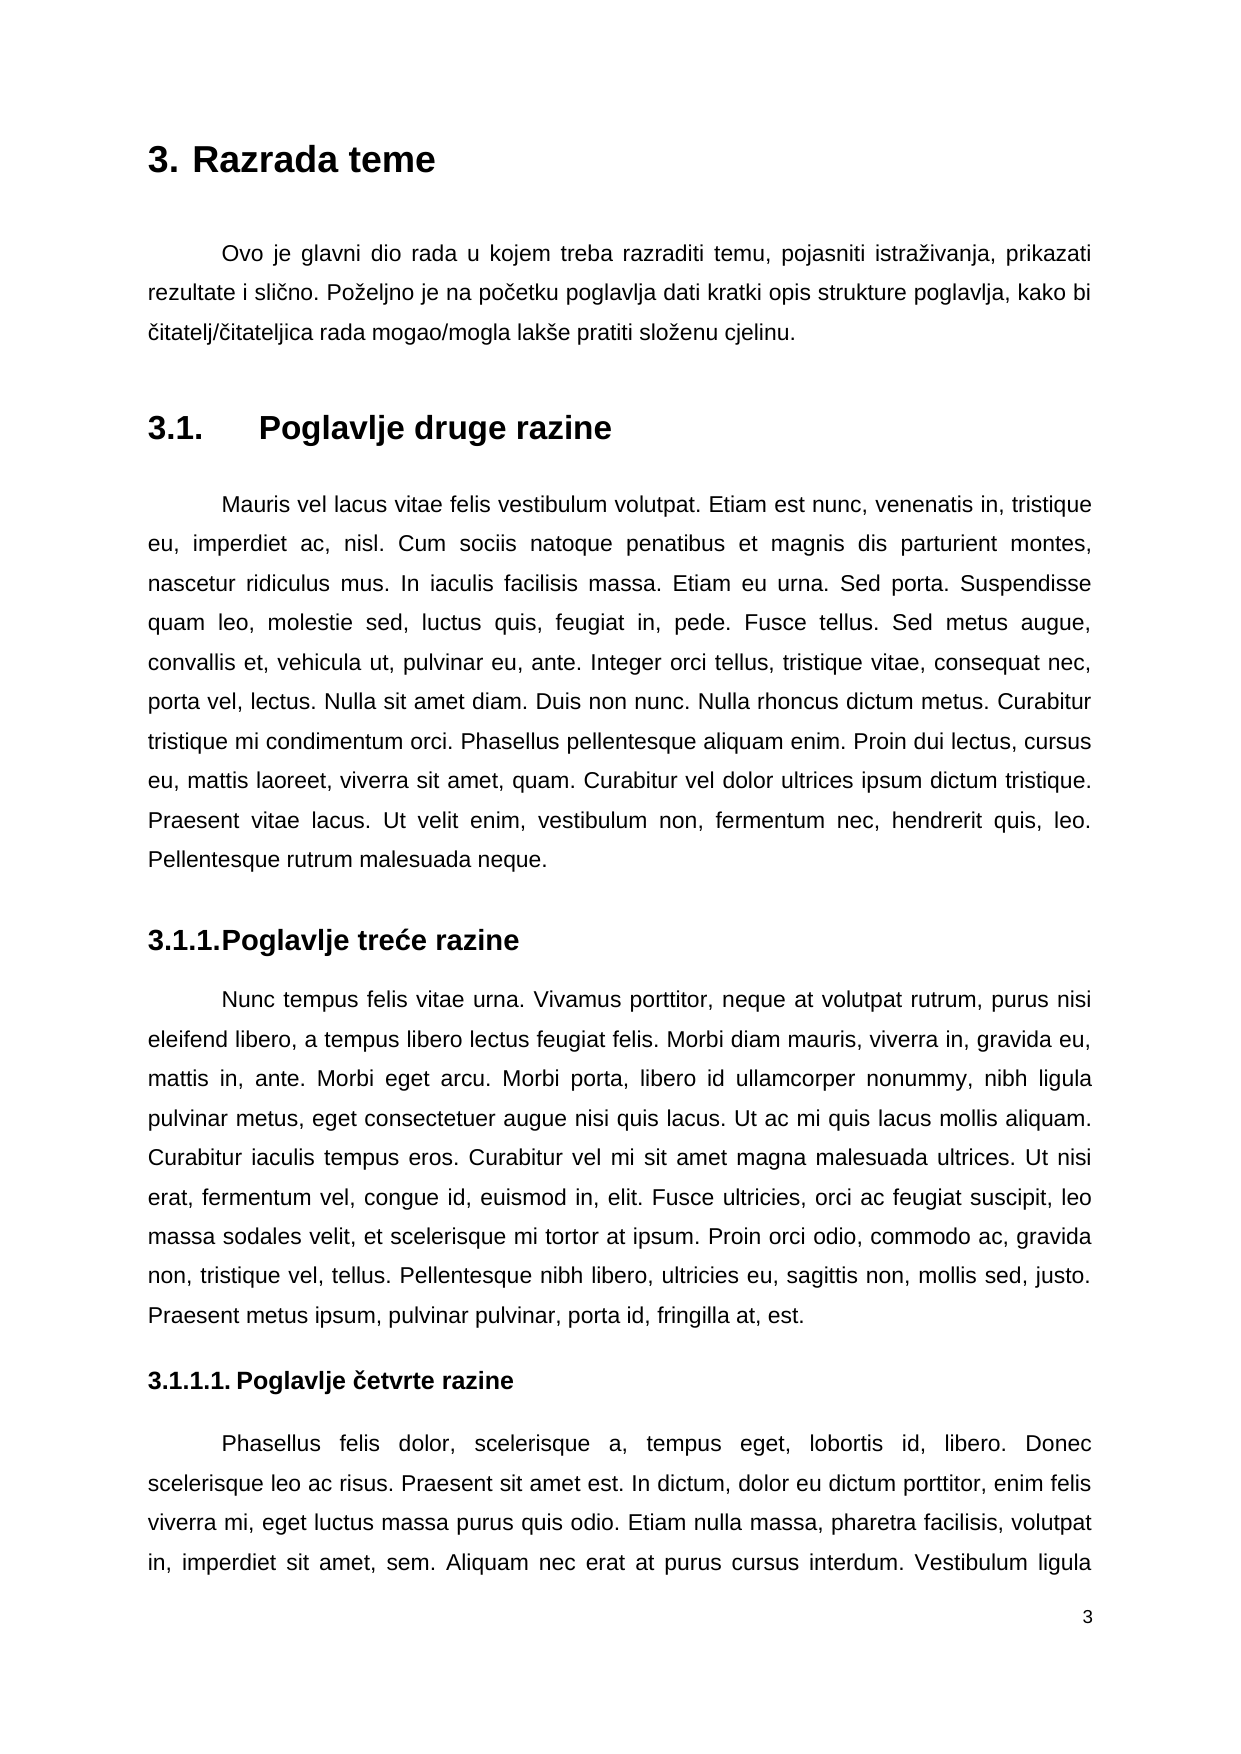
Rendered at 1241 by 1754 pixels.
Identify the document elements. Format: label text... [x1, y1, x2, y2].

list Poglavlje četvrte razine [148, 1366, 1093, 1395]
text Nunc tempus felis vitae urna. Vivamus porttitor, neque at volutpat rutrum, purus nisi eleifend libero, a tempus libero lectus feugiat felis. Morbi diam mauris, viverra in, gravida eu, mattis in, ante. Morbi eget arcu. Morbi porta, libero id ullamcorper nonummy, nibh ligula pulvinar metus, eget consectetuer augue nisi quis lacus. Ut ac mi quis lacus mollis aliquam. Curabitur iaculis tempus eros. Curabitur vel mi sit amet magna malesuada ultrices. Ut nisi erat, fermentum vel, congue id, euismod in, elit. Fusce ultricies, orci ac feugiat suscipit, leo massa sodales velit, et scelerisque mi tortor at ipsum. Proin orci odio, commodo ac, gravida non, tristique vel, tellus. Pellentesque nibh libero, ultricies eu, sagittis non, mollis sed, justo. Praesent metus ipsum, pulvinar pulvinar, porta id, fringilla at, est. [148, 986, 1093, 1328]
text Ovo je glavni dio rada u kojem treba razraditi temu, pojasniti istraživanja, prikazati rezultate i slično. Poželjno je na početku poglavlja dati kratki opis strukture poglavlja, kako bi čitatelj/čitateljica rada mogao/mogla lakše pratiti složenu cjelinu. [148, 240, 1093, 345]
text Mauris vel lacus vitae felis vestibulum volutpat. Etiam est nunc, venenatis in, tristique eu, imperdiet ac, nisl. Cum sociis natoque penatibus et magnis dis parturient montes, nascetur ridiculus mus. In iaculis facilisis massa. Etiam eu urna. Sed porta. Suspendisse quam leo, molestie sed, luctus quis, feugiat in, pede. Fusce tellus. Sed metus augue, convallis et, vehicula ut, pulvinar eu, ante. Integer orci tellus, tristique vitae, consequat nec, porta vel, lectus. Nulla sit amet diam. Duis non nunc. Nulla rhoncus dictum metus. Curabitur tristique mi condimentum orci. Phasellus pellentesque aliquam enim. Proin dui lectus, cursus eu, mattis laoreet, viverra sit amet, quam. Curabitur vel dolor ultrices ipsum dictum tristique. Praesent vitae lacus. Ut velit enim, vestibulum non, fermentum nec, hendrerit quis, leo. Pellentesque rutrum malesuada neque. [148, 491, 1093, 873]
text Phasellus felis dolor, scelerisque a, tempus eget, lobortis id, libero. Donec scelerisque leo ac risus. Praesent sit amet est. In dictum, dolor eu dictum porttitor, enim felis viverra mi, eget luctus massa purus quis odio. Etiam nulla massa, pharetra facilisis, volutpat in, imperdiet sit amet, sem. Aliquam nec erat at purus cursus interdum. Vestibulum ligula [148, 1430, 1093, 1575]
list Poglavlje druge razine [148, 408, 1093, 447]
list Poglavlje treće razine [148, 923, 1093, 957]
list Razrada teme [148, 138, 1093, 181]
